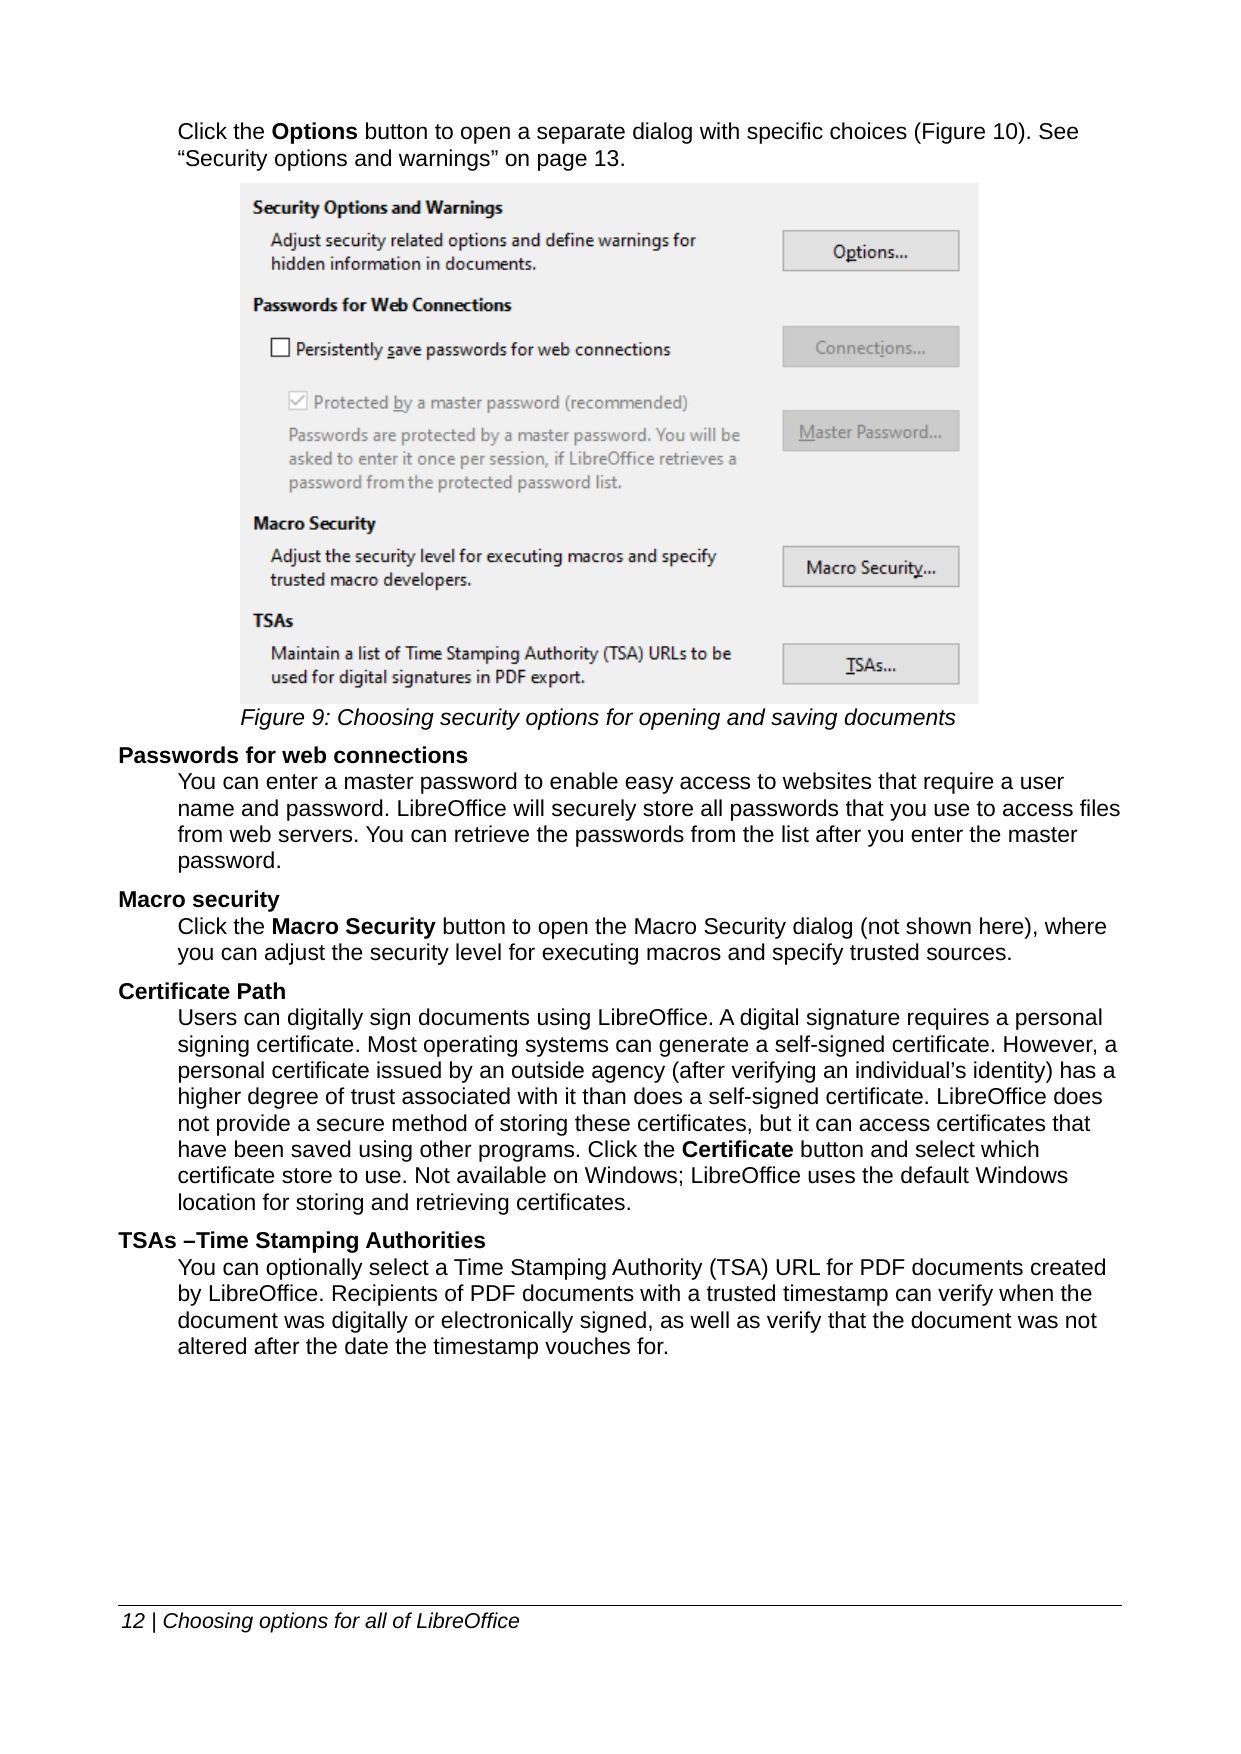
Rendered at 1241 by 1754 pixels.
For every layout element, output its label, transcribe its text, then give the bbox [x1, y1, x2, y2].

text Passwords for web connections [118, 742, 1122, 768]
text TSAs –Time Stamping Authorities [118, 1227, 1122, 1254]
text Figure 9: Choosing security options for opening and saving documents [240, 183, 1000, 730]
text Click the Macro Security button to open the Macro Security dialog (not shown here), where you can adjust the security level for executing macros and specify trusted sources. [177, 913, 1122, 965]
text Certificate Path [118, 978, 1122, 1004]
text You can optionally select a Time Stamping Authority (TSA) URL for PDF documents created by LibreOffice. Recipients of PDF documents with a trusted timestamp can verify when the document was digitally or electronically signed, as well as verify that the document was not altered after the date the timestamp vouches for. [177, 1254, 1122, 1359]
text Macro security [118, 886, 1122, 913]
picture [240, 183, 979, 704]
text Users can digitally sign documents using LibreOffice. A digital signature requires a personal signing certificate. Most operating systems can generate a self-signed certificate. However, a personal certificate issued by an outside agency (after verifying an individual’s identity) has a higher degree of trust associated with it than does a self-signed certificate. LibreOffice does not provide a secure method of storing these certificates, but it can access certificates that have been saved using other programs. Click the Certificate button and select which certificate store to use. Not available on Windows; LibreOffice uses the default Windows location for storing and retrieving certificates. [177, 1004, 1122, 1215]
text You can enter a master password to enable easy access to websites that require a user name and password. LibreOffice will securely store all passwords that you use to access files from web servers. You can retrieve the passwords from the list after you enter the master password. [177, 768, 1122, 874]
text Click the Options button to open a separate dialog with specific choices (Figure 10). See “Security options and warnings” on page 13. [177, 118, 1122, 171]
